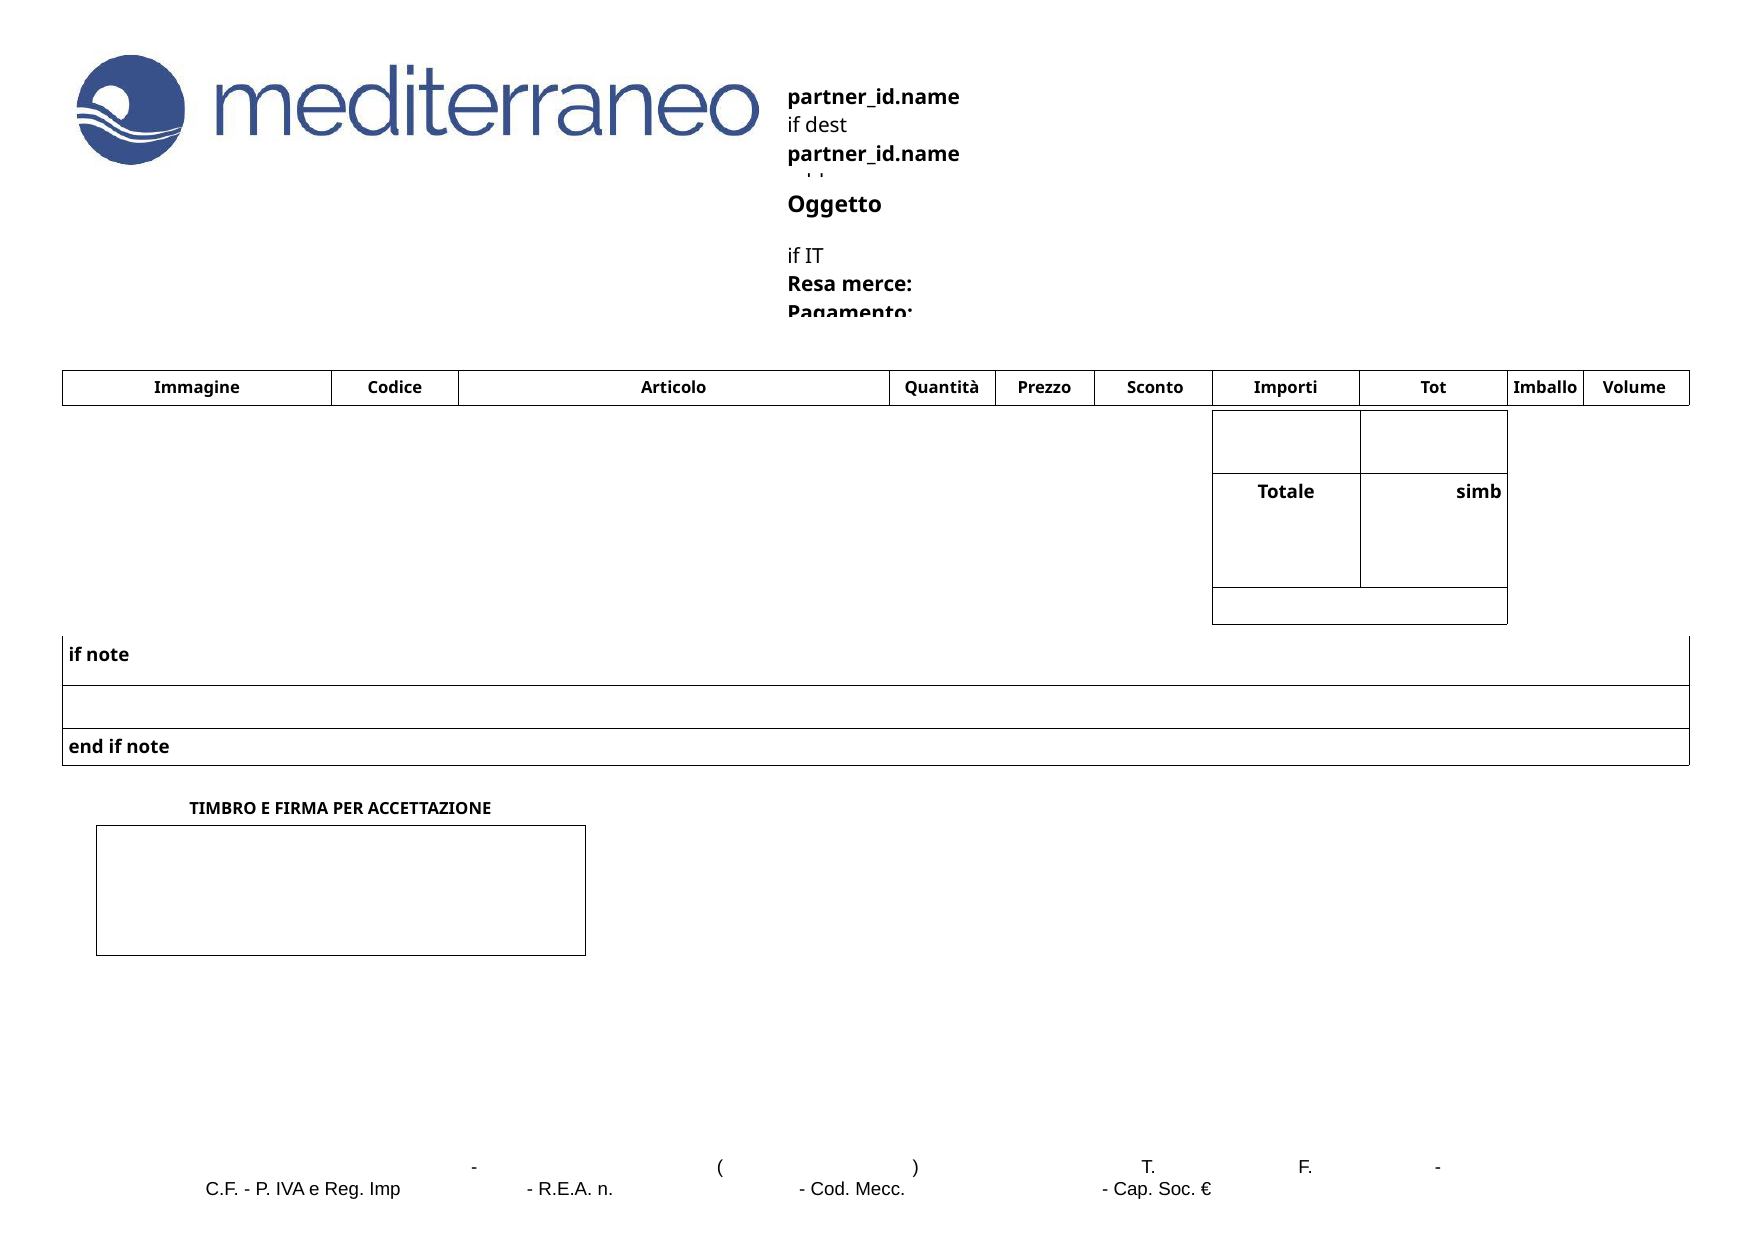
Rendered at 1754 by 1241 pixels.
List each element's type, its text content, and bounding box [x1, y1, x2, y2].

table_header Importi [1213, 371, 1359, 404]
table_header Codice [332, 371, 458, 404]
table_cell [1583, 406, 1689, 629]
table_header Quantità [890, 371, 995, 404]
table_header Immagine [63, 371, 331, 404]
table_cell [1507, 406, 1583, 629]
table_cell [63, 406, 1212, 629]
table_cell [97, 826, 585, 955]
table_header Sconto [1095, 371, 1212, 404]
table_header Articolo [459, 371, 889, 404]
table_cell [1213, 411, 1360, 473]
table_header Volume [1584, 371, 1689, 404]
table_header TIMBRO E FIRMA PER ACCETTAZIONE [96, 791, 585, 825]
table_cell </if> [1213, 588, 1507, 624]
table_cell [63, 630, 1689, 636]
table_cell simb <formatLang(o.currency_amount_total)> [1361, 474, 1507, 587]
table_header Prezzo [996, 371, 1094, 404]
table_header Tot [1360, 371, 1507, 404]
table_cell [1212, 625, 1507, 629]
text </if> [62, 984, 1692, 1009]
table_cell end if note [63, 729, 1689, 765]
table_cell [1212, 406, 1507, 410]
picture [68, 50, 764, 170]
table_cell <o.note> [63, 686, 1689, 728]
table_header Imballo [1508, 371, 1583, 404]
table_cell Totale [1213, 474, 1360, 587]
table_cell if note [63, 636, 1689, 685]
table_cell simb <formatLang(o.currency_amount_tax)> [1361, 411, 1507, 473]
